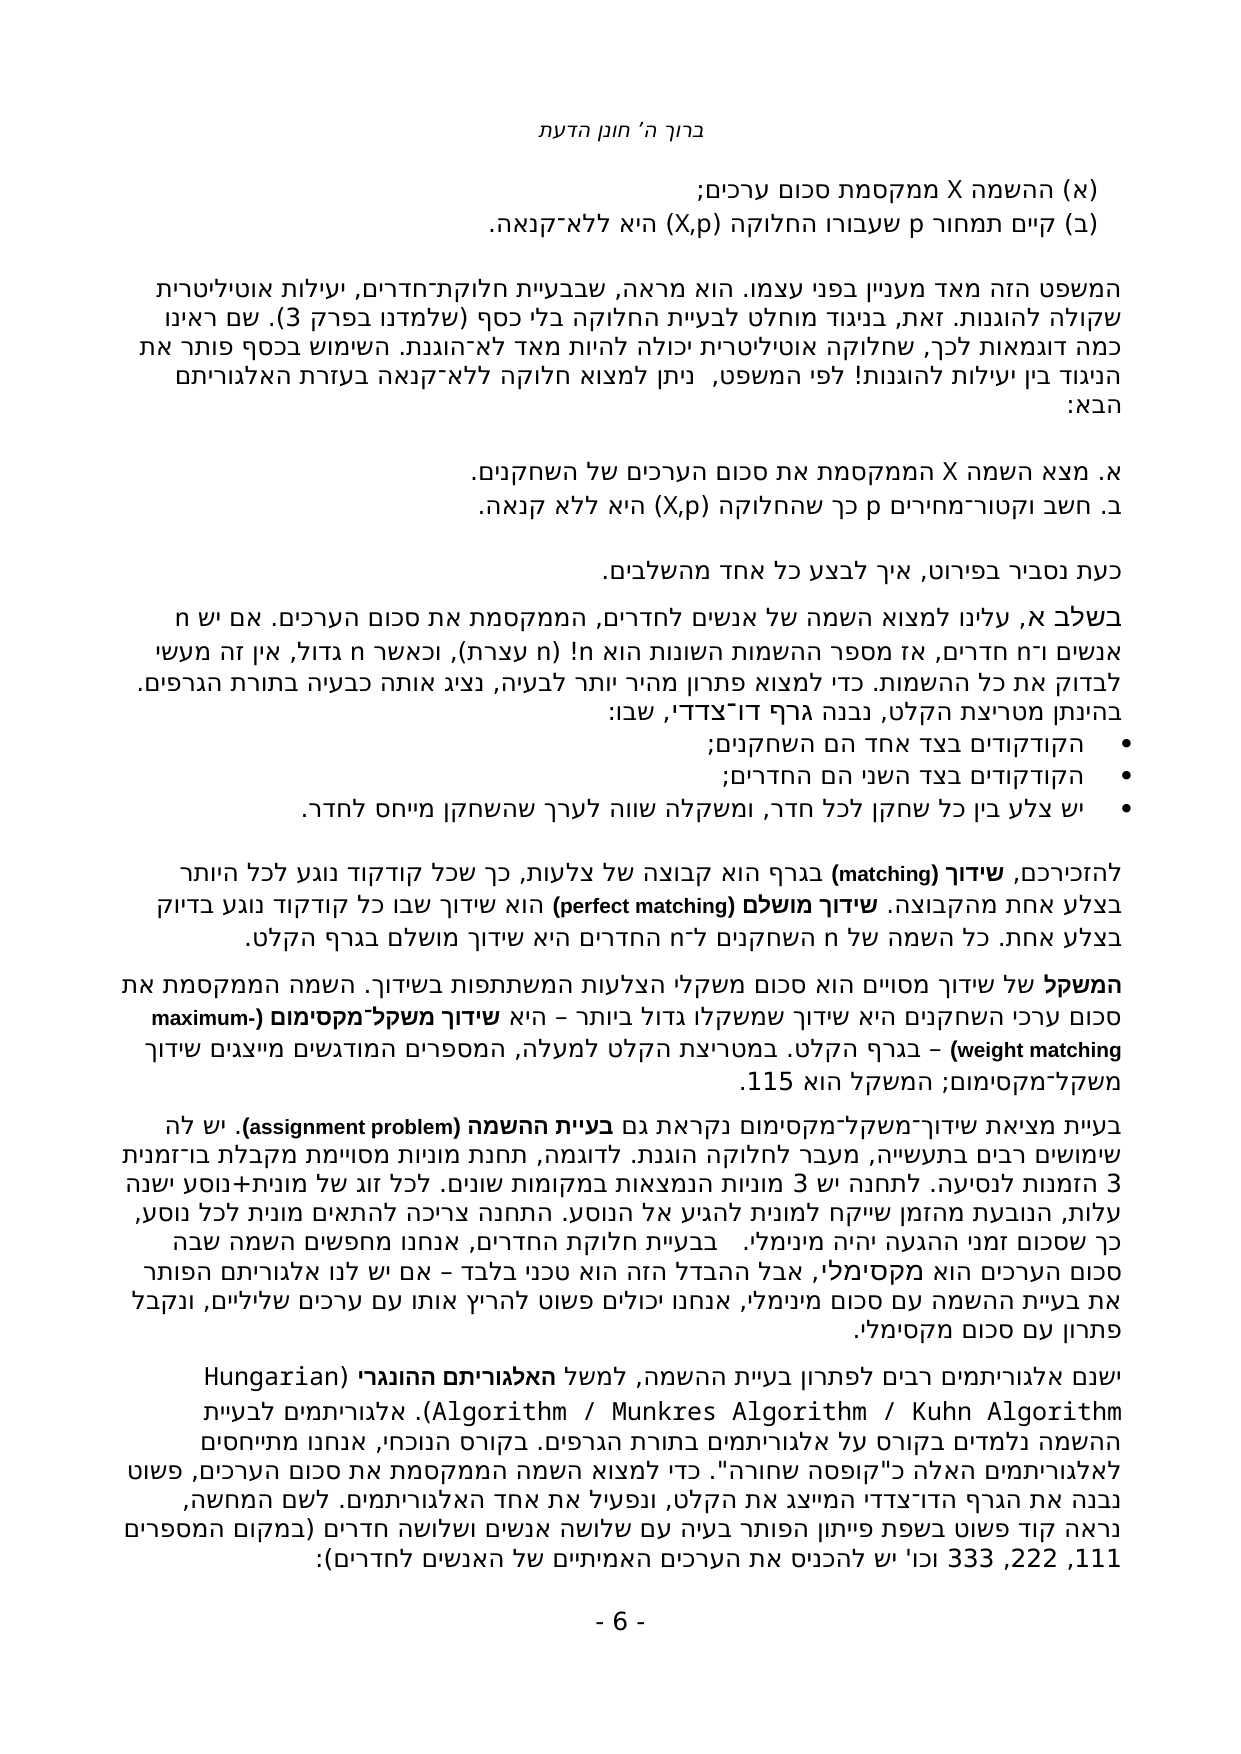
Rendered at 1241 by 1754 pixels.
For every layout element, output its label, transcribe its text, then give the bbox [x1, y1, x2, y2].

text (ב) קיים תמחור p שעבורו החלוקה (X,p) היא ללא־קנאה. [118, 206, 1122, 240]
text להזכירכם, שידוך (matching) בגרף הוא קבוצה של צלעות, כך שכל קודקוד נוגע לכל היותר בצלע אחת מהקבוצה. שידוך מושלם (perfect matching) הוא שידוך שבו כל קודקוד נוגע בדיוק בצלע אחת. כל השמה של n השחקנים ל־n החדרים היא שידוך מושלם בגרף הקלט. [118, 856, 1122, 953]
text ב. חשב וקטור־מחירים p כך שהחלוקה (X,p) היא ללא קנאה. [118, 488, 1122, 522]
text ישנם אלגוריתמים רבים לפתרון בעיית ההשמה, למשל האלגוריתם ההונגרי (Hungarian Algorithm / Munkres Algorithm / Kuhn Algorithm). אלגוריתמים לבעיית ההשמה נלמדים בקורס על אלגוריתמים בתורת הגרפים. בקורס הנוכחי, אנחנו מתייחסים לאלגוריתמים האלה כ"קופסה שחורה". כדי למצוא השמה הממקסמת את סכום הערכים, פשוט נבנה את הגרף הדו־צדדי המייצג את הקלט, ונפעיל את אחד האלגוריתמים. לשם המחשה, נראה קוד פשוט בשפת פייתון הפותר בעיה עם שלושה אנשים ושלושה חדרים (במקום המספרים 111, 222, 333 וכו' יש להכניס את הערכים האמיתיים של האנשים לחדרים): [118, 1359, 1122, 1573]
text (א) ההשמה X ממקסמת סכום ערכים; [118, 172, 1122, 206]
list הקודקודים בצד אחד הם השחקנים; [118, 727, 1122, 759]
text המשקל של שידוך מסויים הוא סכום משקלי הצלעות המשתתפות בשידוך. השמה הממקסמת את סכום ערכי השחקנים היא שידוך שמשקלו גדול ביותר – היא שידוך משקל־מקסימום (maximum-weight matching) – בגרף הקלט. במטריצת הקלט למעלה, המספרים המודגשים מייצגים שידוך משקל־מקסימום; המשקל הוא 115. [118, 967, 1122, 1096]
text בעיית מציאת שידוך־משקל־מקסימום נקראת גם בעיית ההשמה (assignment problem). יש לה שימושים רבים בתעשייה, מעבר לחלוקה הוגנת. לדוגמה, תחנת מוניות מסויימת מקבלת בו־זמנית 3 הזמנות לנסיעה. לתחנה יש 3 מוניות הנמצאות במקומות שונים. לכל זוג של מונית+נוסע ישנה עלות, הנובעת מהזמן שייקח למונית להגיע אל הנוסע. התחנה צריכה להתאים מונית לכל נוסע, כך שסכום זמני ההגעה יהיה מינימלי. בבעיית חלוקת החדרים, אנחנו מחפשים השמה שבה סכום הערכים הוא מקסימלי, אבל ההבדל הזה הוא טכני בלבד – אם יש לנו אלגוריתם הפותר את בעיית ההשמה עם סכום מינימלי, אנחנו יכולים פשוט להריץ אותו עם ערכים שליליים, ונקבל פתרון עם סכום מקסימלי. [118, 1111, 1122, 1344]
list הקודקודים בצד השני הם החדרים; [118, 759, 1122, 791]
text כעת נסביר בפירוט, איך לבצע כל אחד מהשלבים. [118, 556, 1122, 585]
list יש צלע בין כל שחקן לכל חדר, ומשקלה שווה לערך שהשחקן מייחס לחדר. [118, 791, 1122, 823]
text בשלב א, עלינו למצוא השמה של אנשים לחדרים, הממקסמת את סכום הערכים. אם יש n אנשים ו־n חדרים, אז מספר ההשמות השונות הוא n! (n עצרת), וכאשר n גדול, אין זה מעשי לבדוק את כל ההשמות. כדי למצוא פתרון מהיר יותר לבעיה, נציג אותה כבעיה בתורת הגרפים. בהינתן מטריצת הקלט, נבנה גרף דו־צדדי, שבו: [118, 600, 1122, 727]
text המשפט הזה מאד מעניין בפני עצמו. הוא מראה, שבבעיית חלוקת־חדרים, יעילות אוטיליטרית שקולה להוגנות. זאת, בניגוד מוחלט לבעיית החלוקה בלי כסף (שלמדנו בפרק 3). שם ראינו כמה דוגמאות לכך, שחלוקה אוטיליטרית יכולה להיות מאד לא־הוגנת. השימוש בכסף פותר את הניגוד בין יעילות להוגנות! לפי המשפט, ניתן למצוא חלוקה ללא־קנאה בעזרת האלגוריתם הבא: [118, 274, 1122, 420]
text א. מצא השמה X הממקסמת את סכום הערכים של השחקנים. [118, 454, 1122, 488]
